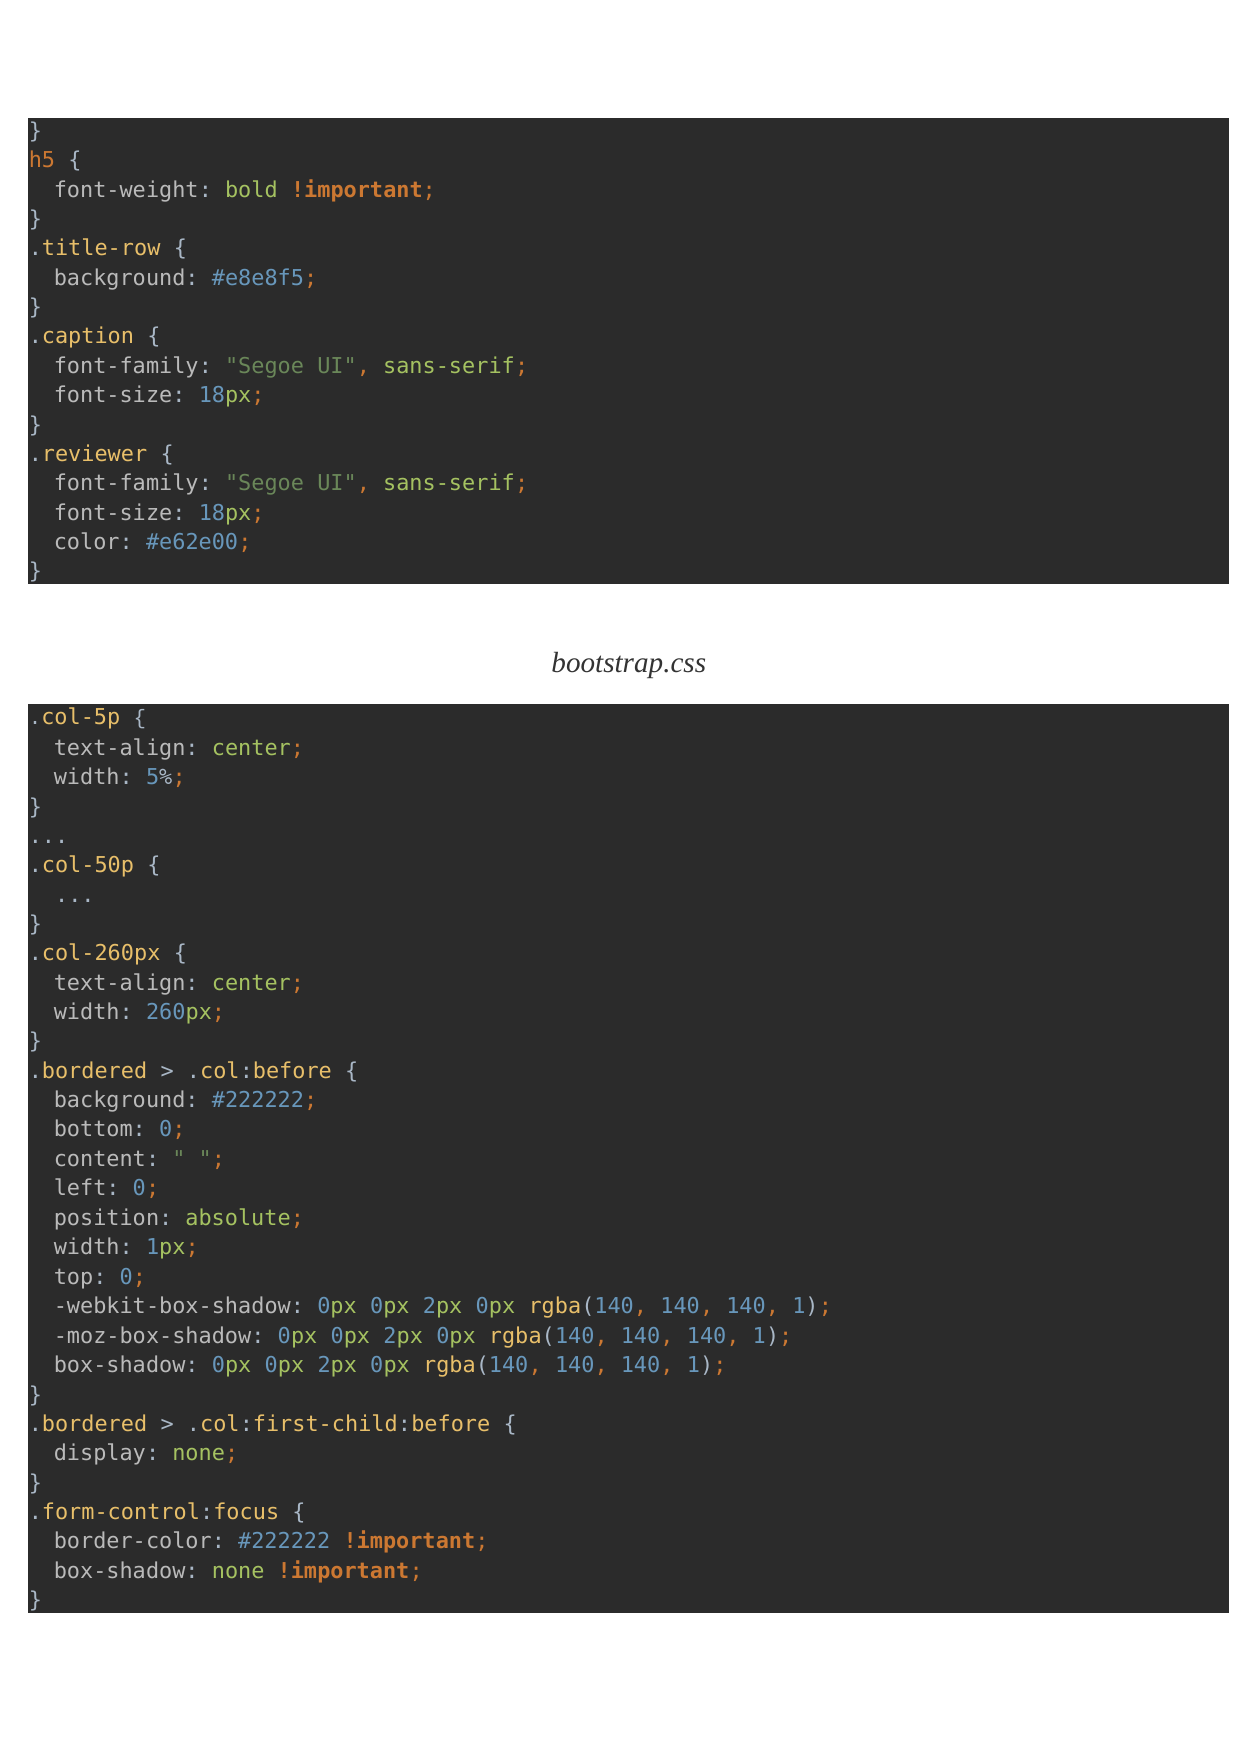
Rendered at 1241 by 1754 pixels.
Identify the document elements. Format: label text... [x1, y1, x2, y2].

text .col-50p { [28, 852, 1229, 878]
text .caption { [28, 323, 1229, 349]
text } [28, 1587, 1229, 1613]
text bottom: 0; [28, 1117, 1229, 1142]
text ... [28, 823, 1229, 849]
text content: " "; [28, 1146, 1229, 1172]
text font-size: 18px; [28, 382, 1229, 408]
text box-shadow: 0px 0px 2px 0px rgba(140, 140, 140, 1); [28, 1352, 1229, 1378]
text border-color: #222222 !important; [28, 1528, 1229, 1554]
text background: #222222; [28, 1087, 1229, 1113]
text } [28, 559, 1229, 584]
text } [28, 412, 1229, 437]
text } [28, 911, 1229, 937]
text width: 5%; [28, 764, 1229, 790]
text .col-260px { [28, 940, 1229, 966]
text top: 0; [28, 1264, 1229, 1289]
text .reviewer { [28, 441, 1229, 466]
text } [28, 1028, 1229, 1054]
text bootstrap.css [28, 645, 1229, 679]
text text-align: center; [28, 969, 1229, 995]
text .form-control:focus { [28, 1499, 1229, 1525]
text font-weight: bold !important; [28, 177, 1229, 202]
text background: #e8e8f5; [28, 265, 1229, 290]
text color: #e62e00; [28, 529, 1229, 555]
text ... [28, 882, 1229, 907]
text text-align: center; [28, 735, 1229, 761]
text .bordered > .col:before { [28, 1058, 1229, 1083]
text font-size: 18px; [28, 500, 1229, 525]
text .col-5p { [28, 704, 1229, 731]
text h5 { [28, 147, 1229, 173]
text width: 1px; [28, 1234, 1229, 1260]
text } [28, 1382, 1229, 1407]
text } [28, 294, 1229, 320]
text display: none; [28, 1440, 1229, 1466]
text } [28, 206, 1229, 232]
text font-family: "Segoe UI", sans-serif; [28, 470, 1229, 496]
text .bordered > .col:first-child:before { [28, 1411, 1229, 1437]
text position: absolute; [28, 1205, 1229, 1231]
text -webkit-box-shadow: 0px 0px 2px 0px rgba(140, 140, 140, 1); [28, 1293, 1229, 1319]
text .title-row { [28, 235, 1229, 261]
text } [28, 118, 1229, 144]
text -moz-box-shadow: 0px 0px 2px 0px rgba(140, 140, 140, 1); [28, 1323, 1229, 1348]
text width: 260px; [28, 999, 1229, 1024]
text } [28, 1470, 1229, 1495]
text left: 0; [28, 1176, 1229, 1201]
text } [28, 794, 1229, 819]
text box-shadow: none !important; [28, 1558, 1229, 1583]
text font-family: "Segoe UI", sans-serif; [28, 353, 1229, 378]
